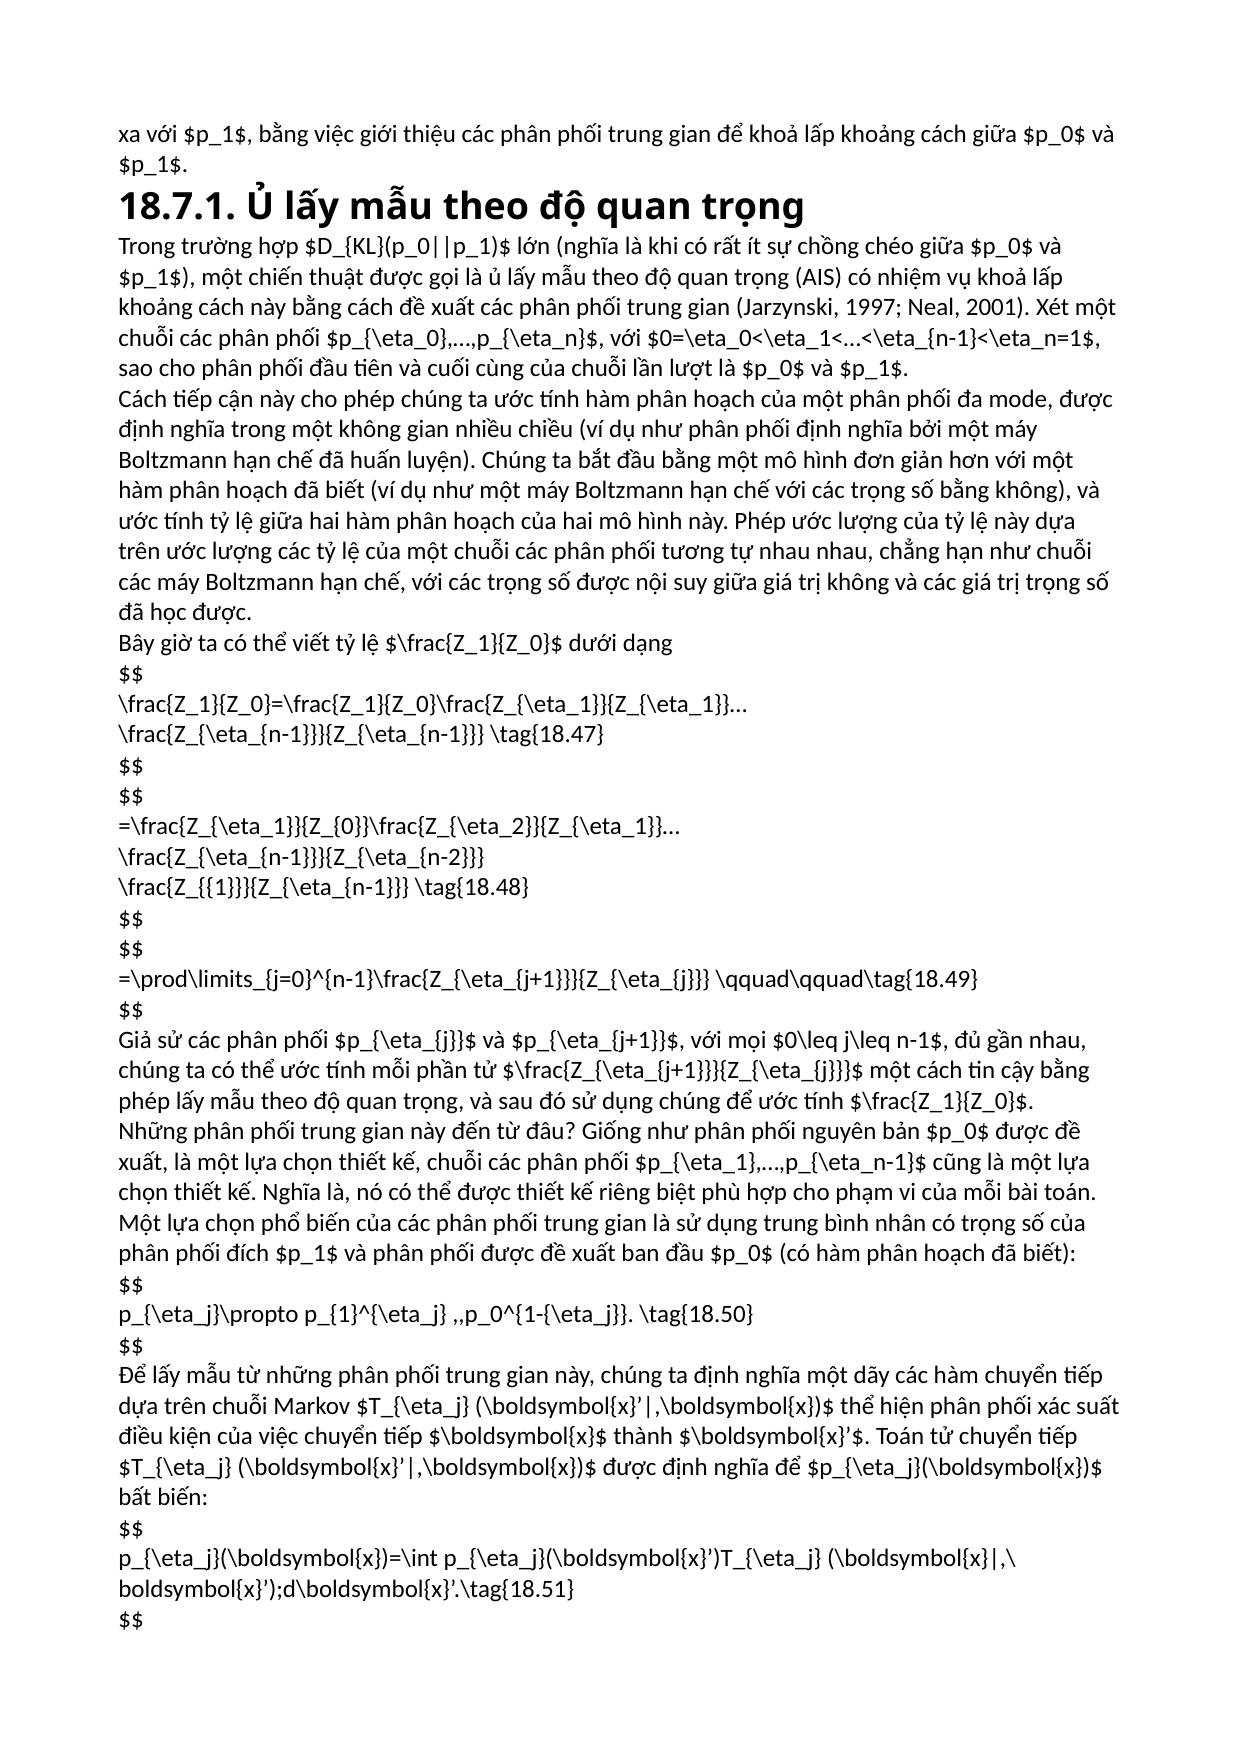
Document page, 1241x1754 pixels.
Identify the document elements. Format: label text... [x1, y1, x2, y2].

text Bây giờ ta có thể viết tỷ lệ $\frac{Z_1}{Z_0}$ dưới dạng [118, 627, 1122, 657]
text $$ [118, 1512, 1122, 1543]
text $$ [118, 657, 1122, 688]
text Cách tiếp cận này cho phép chúng ta ước tính hàm phân hoạch của một phân phối đa mode, được định nghĩa trong một không gian nhiều chiều (ví dụ như phân phối định nghĩa bởi một máy Boltzmann hạn chế đã huấn luyện). Chúng ta bắt đầu bằng một mô hình đơn giản hơn với một hàm phân hoạch đã biết (ví dụ như một máy Boltzmann hạn chế với các trọng số bằng không), và ước tính tỷ lệ giữa hai hàm phân hoạch của hai mô hình này. Phép ước lượng của tỷ lệ này dựa trên ước lượng các tỷ lệ của một chuỗi các phân phối tương tự nhau nhau, chẳng hạn như chuỗi các máy Boltzmann hạn chế, với các trọng số được nội suy giữa giá trị không và các giá trị trọng số đã học được. [118, 383, 1122, 627]
text \frac{Z_{\eta_{n-1}}}{Z_{\eta_{n-2}}} [118, 841, 1122, 871]
text $$ [118, 1604, 1122, 1634]
text =\frac{Z_{\eta_1}}{Z_{0}}\frac{Z_{\eta_2}}{Z_{\eta_1}}… [118, 810, 1122, 841]
text $$ [118, 1329, 1122, 1359]
text $$ [118, 779, 1122, 810]
text p_{\eta_j}\propto p_{1}^{\eta_j} ,,p_0^{1-{\eta_j}}. \tag{18.50} [118, 1298, 1122, 1329]
text Giả sử các phân phối $p_{\eta_{j}}$ và $p_{\eta_{j+1}}$, với mọi $0\leq j\leq n-1$, đủ gần nhau, chúng ta có thể ước tính mỗi phần tử $\frac{Z_{\eta_{j+1}}}{Z_{\eta_{j}}}$ một cách tin cậy bằng phép lấy mẫu theo độ quan trọng, và sau đó sử dụng chúng để ước tính $\frac{Z_1}{Z_0}$. [118, 1024, 1122, 1115]
subtitle 18.7.1. Ủ lấy mẫu theo độ quan trọng [118, 179, 1122, 230]
text $$ [118, 902, 1122, 932]
text Để lấy mẫu từ những phân phối trung gian này, chúng ta định nghĩa một dãy các hàm chuyển tiếp dựa trên chuỗi Markov $T_{\eta_j} (\boldsymbol{x}’|,\boldsymbol{x})$ thể hiện phân phối xác suất điều kiện của việc chuyển tiếp $\boldsymbol{x}$ thành $\boldsymbol{x}’$. Toán tử chuyển tiếp $T_{\eta_j} (\boldsymbol{x}’|,\boldsymbol{x})$ được định nghĩa để $p_{\eta_j}(\boldsymbol{x})$ bất biến: [118, 1359, 1122, 1512]
text xa với $p_1$, bằng việc giới thiệu các phân phối trung gian để khoả lấp khoảng cách giữa $p_0$ và $p_1$. [118, 118, 1122, 179]
text $$ [118, 1268, 1122, 1298]
text \frac{Z_1}{Z_0}=\frac{Z_1}{Z_0}\frac{Z_{\eta_1}}{Z_{\eta_1}}… [118, 688, 1122, 718]
text Trong trường hợp $D_{KL}(p_0||p_1)$ lớn (nghĩa là khi có rất ít sự chồng chéo giữa $p_0$ và $p_1$), một chiến thuật được gọi là ủ lấy mẫu theo độ quan trọng (AIS) có nhiệm vụ khoả lấp khoảng cách này bằng cách đề xuất các phân phối trung gian (Jarzynski, 1997; Neal, 2001). Xét một chuỗi các phân phối $p_{\eta_0},…,p_{\eta_n}$, với $0=\eta_0<\eta_1<…<\eta_{n-1}<\eta_n=1$, sao cho phân phối đầu tiên và cuối cùng của chuỗi lần lượt là $p_0$ và $p_1$. [118, 230, 1122, 383]
text $$ [118, 993, 1122, 1024]
text $$ [118, 932, 1122, 963]
text $$ [118, 749, 1122, 779]
text =\prod\limits_{j=0}^{n-1}\frac{Z_{\eta_{j+1}}}{Z_{\eta_{j}}} \qquad\qquad\tag{18.49} [118, 963, 1122, 993]
text \frac{Z_{\eta_{n-1}}}{Z_{\eta_{n-1}}} \tag{18.47} [118, 718, 1122, 749]
text p_{\eta_j}(\boldsymbol{x})=\int p_{\eta_j}(\boldsymbol{x}’)T_{\eta_j} (\boldsymbol{x}|,\boldsymbol{x}’);d\boldsymbol{x}’.\tag{18.51} [118, 1543, 1122, 1604]
text \frac{Z_{{1}}}{Z_{\eta_{n-1}}} \tag{18.48} [118, 871, 1122, 902]
text Những phân phối trung gian này đến từ đâu? Giống như phân phối nguyên bản $p_0$ được đề xuất, là một lựa chọn thiết kế, chuỗi các phân phối $p_{\eta_1},…,p_{\eta_n-1}$ cũng là một lựa chọn thiết kế. Nghĩa là, nó có thể được thiết kế riêng biệt phù hợp cho phạm vi của mỗi bài toán. Một lựa chọn phổ biến của các phân phối trung gian là sử dụng trung bình nhân có trọng số của phân phối đích $p_1$ và phân phối được đề xuất ban đầu $p_0$ (có hàm phân hoạch đã biết): [118, 1115, 1122, 1268]
